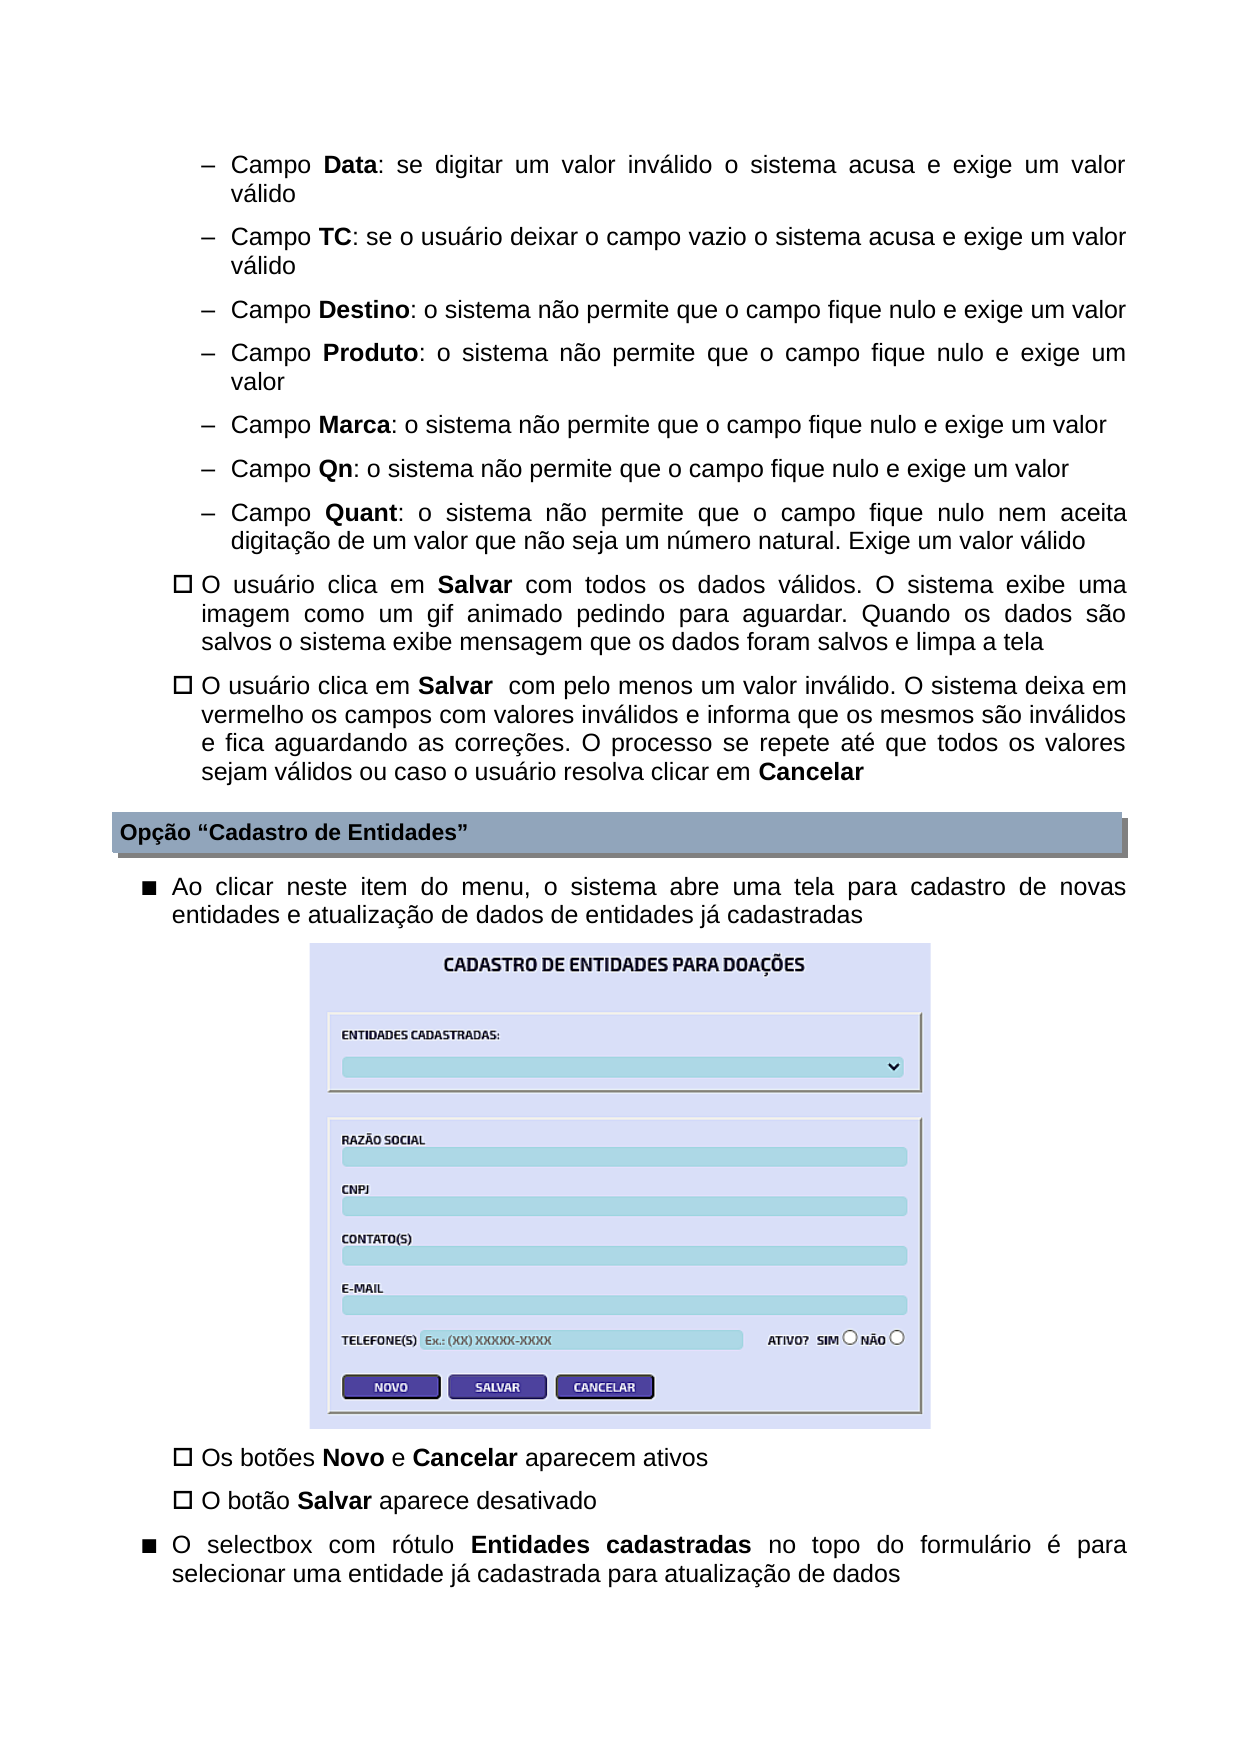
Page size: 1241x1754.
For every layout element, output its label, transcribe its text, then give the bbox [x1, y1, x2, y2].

list Os botões Novo e Cancelar aparecem ativos [172, 1443, 1128, 1472]
list O selectbox com rótulo Entidades cadastradas no topo do formulário é para selecionar uma entidade já cadastrada para atualização de dados [142, 1530, 1128, 1587]
list Campo Destino: o sistema não permite que o campo fique nulo e exige um valor [201, 294, 1128, 323]
list O usuário clica em Salvar com pelo menos um valor inválido. O sistema deixa em vermelho os campos com valores inválidos e informa que os mesmos são inválidos e fica aguardando as correções. O processo se repete até que todos os valores sejam válidos ou caso o usuário resolva clicar em Cancelar [172, 671, 1128, 786]
list O botão Salvar aparece desativado [172, 1486, 1128, 1515]
list Campo Qn: o sistema não permite que o campo fique nulo e exige um valor [201, 454, 1128, 483]
list Ao clicar neste item do menu, o sistema abre uma tela para cadastro de novas entidades e atualização de dados de entidades já cadastradas [142, 871, 1128, 929]
list Campo Produto: o sistema não permite que o campo fique nulo e exige um valor [201, 338, 1128, 396]
picture [309, 943, 931, 1429]
list Campo TC: se o usuário deixar o campo vazio o sistema acusa e exige um valor válido [201, 222, 1128, 280]
list Campo Data: se digitar um valor inválido o sistema acusa e exige um valor válido [201, 150, 1128, 208]
list Campo Quant: o sistema não permite que o campo fique nulo nem aceita digitação de um valor que não seja um número natural. Exige um valor válido [201, 497, 1128, 555]
list Campo Marca: o sistema não permite que o campo fique nulo e exige um valor [201, 410, 1128, 439]
text Opção “Cadastro de Entidades” [117, 816, 1118, 848]
list O usuário clica em Salvar com todos os dados válidos. O sistema exibe uma imagem como um gif animado pedindo para aguardar. Quando os dados são salvos o sistema exibe mensagem que os dados foram salvos e limpa a tela [172, 570, 1128, 656]
